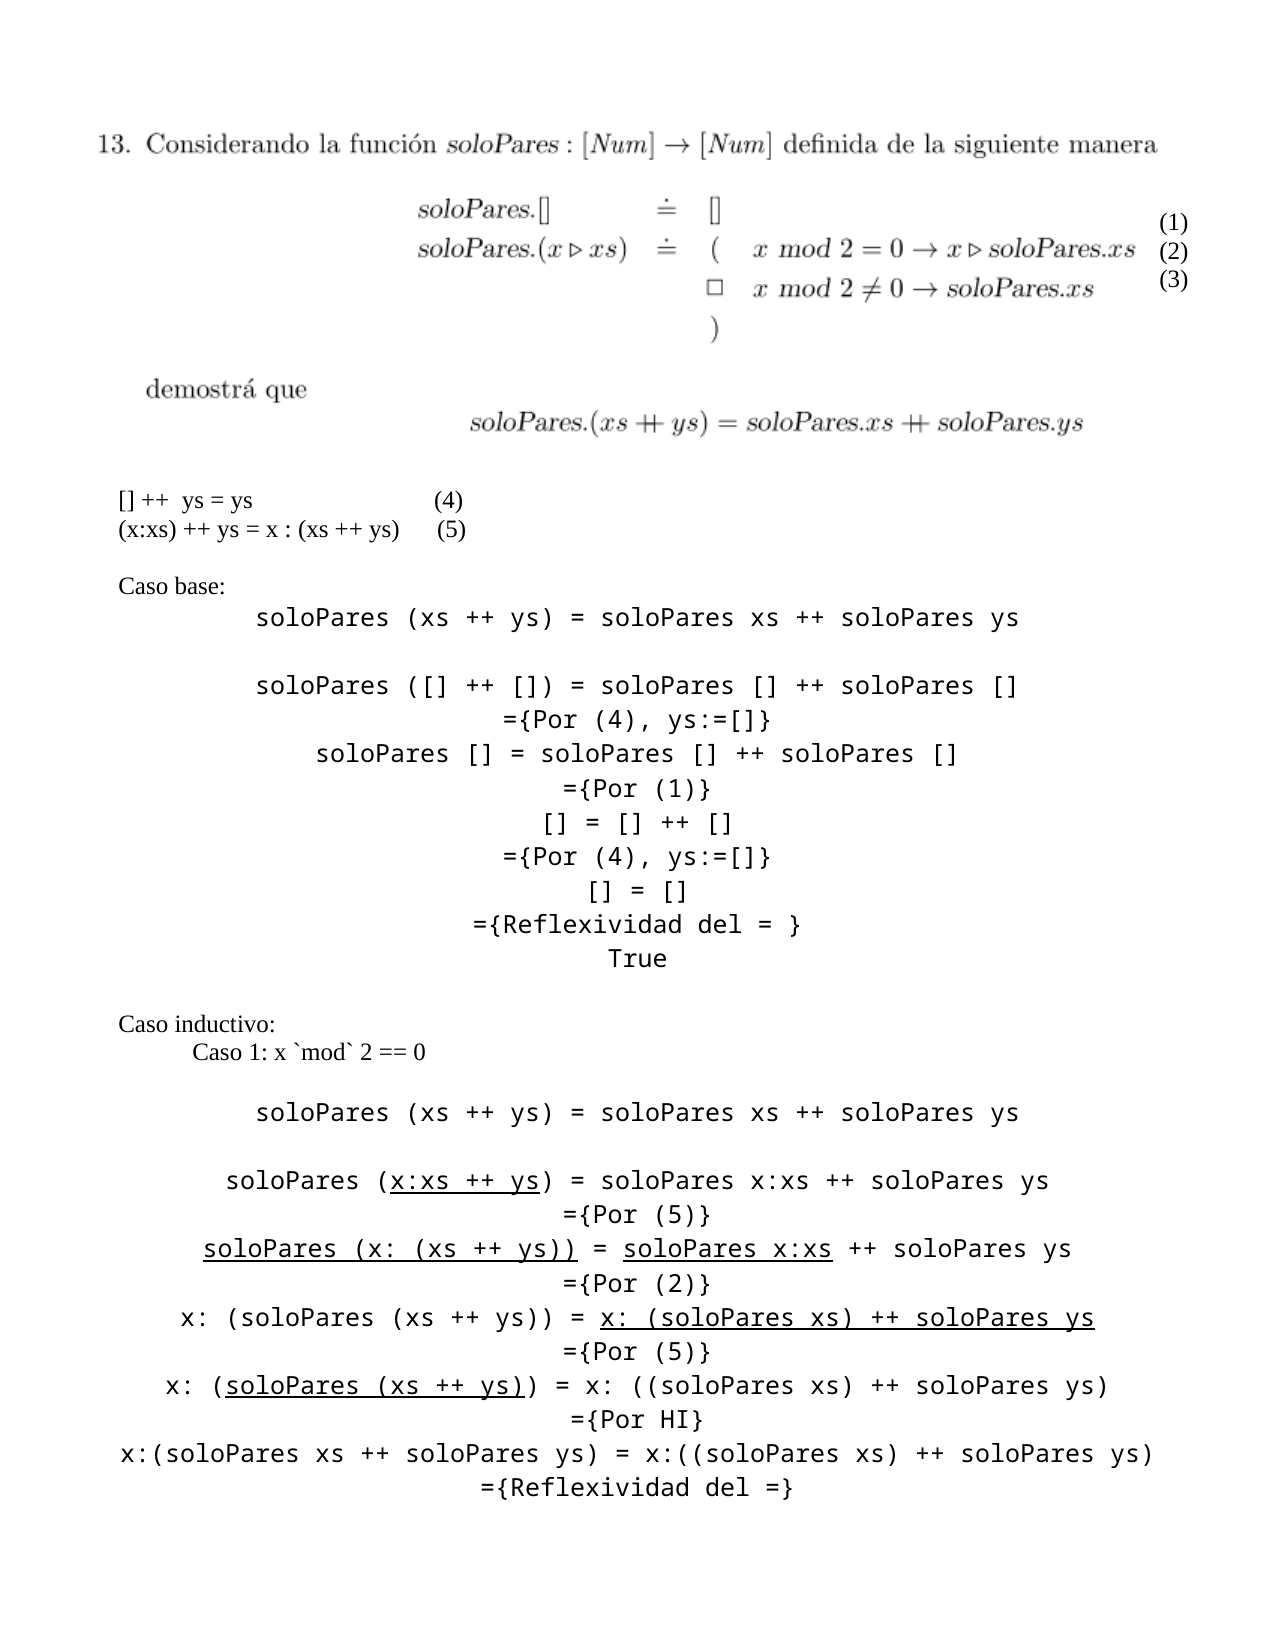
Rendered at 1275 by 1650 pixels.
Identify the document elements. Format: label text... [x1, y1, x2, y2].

text [] = [] [118, 872, 1157, 906]
text [] ++ ys = ys (4) [118, 485, 1157, 514]
picture [84, 118, 1191, 451]
text x: (soloPares (xs ++ ys)) = x: (soloPares xs) ++ soloPares ys [118, 1299, 1157, 1333]
text ={Por (5)} [118, 1333, 1157, 1367]
text ={Reflexividad del =} [118, 1469, 1157, 1504]
text Caso inductivo: [118, 1009, 1157, 1037]
text ={Por HI} [118, 1401, 1157, 1436]
text ={Por (1)} [118, 770, 1157, 804]
text ={Por (4), ys:=[]} [118, 838, 1157, 872]
text soloPares (x: (xs ++ ys)) = soloPares x:xs ++ soloPares ys [118, 1231, 1157, 1265]
text ={Por (5)} [118, 1197, 1157, 1231]
text soloPares (xs ++ ys) = soloPares xs ++ soloPares ys [118, 600, 1157, 634]
text (x:xs) ++ ys = x : (xs ++ ys) (5) [118, 514, 1157, 542]
text [] = [] ++ [] [118, 804, 1157, 838]
text Caso 1: x `mod` 2 == 0 [118, 1037, 1157, 1066]
text x:(soloPares xs ++ soloPares ys) = x:((soloPares xs) ++ soloPares ys) [118, 1436, 1157, 1469]
text True [118, 941, 1157, 974]
text soloPares (x:xs ++ ys) = soloPares x:xs ++ soloPares ys [118, 1163, 1157, 1197]
text soloPares (xs ++ ys) = soloPares xs ++ soloPares ys [118, 1095, 1157, 1129]
text ={Por (4), ys:=[]} [118, 702, 1157, 736]
text ={Por (2)} [118, 1265, 1157, 1299]
text soloPares ([] ++ []) = soloPares [] ++ soloPares [] [118, 668, 1157, 702]
text x: (soloPares (xs ++ ys)) = x: ((soloPares xs) ++ soloPares ys) [118, 1367, 1157, 1401]
text Caso base: [118, 571, 1157, 600]
text ={Reflexividad del = } [118, 906, 1157, 941]
text soloPares [] = soloPares [] ++ soloPares [] [118, 736, 1157, 770]
